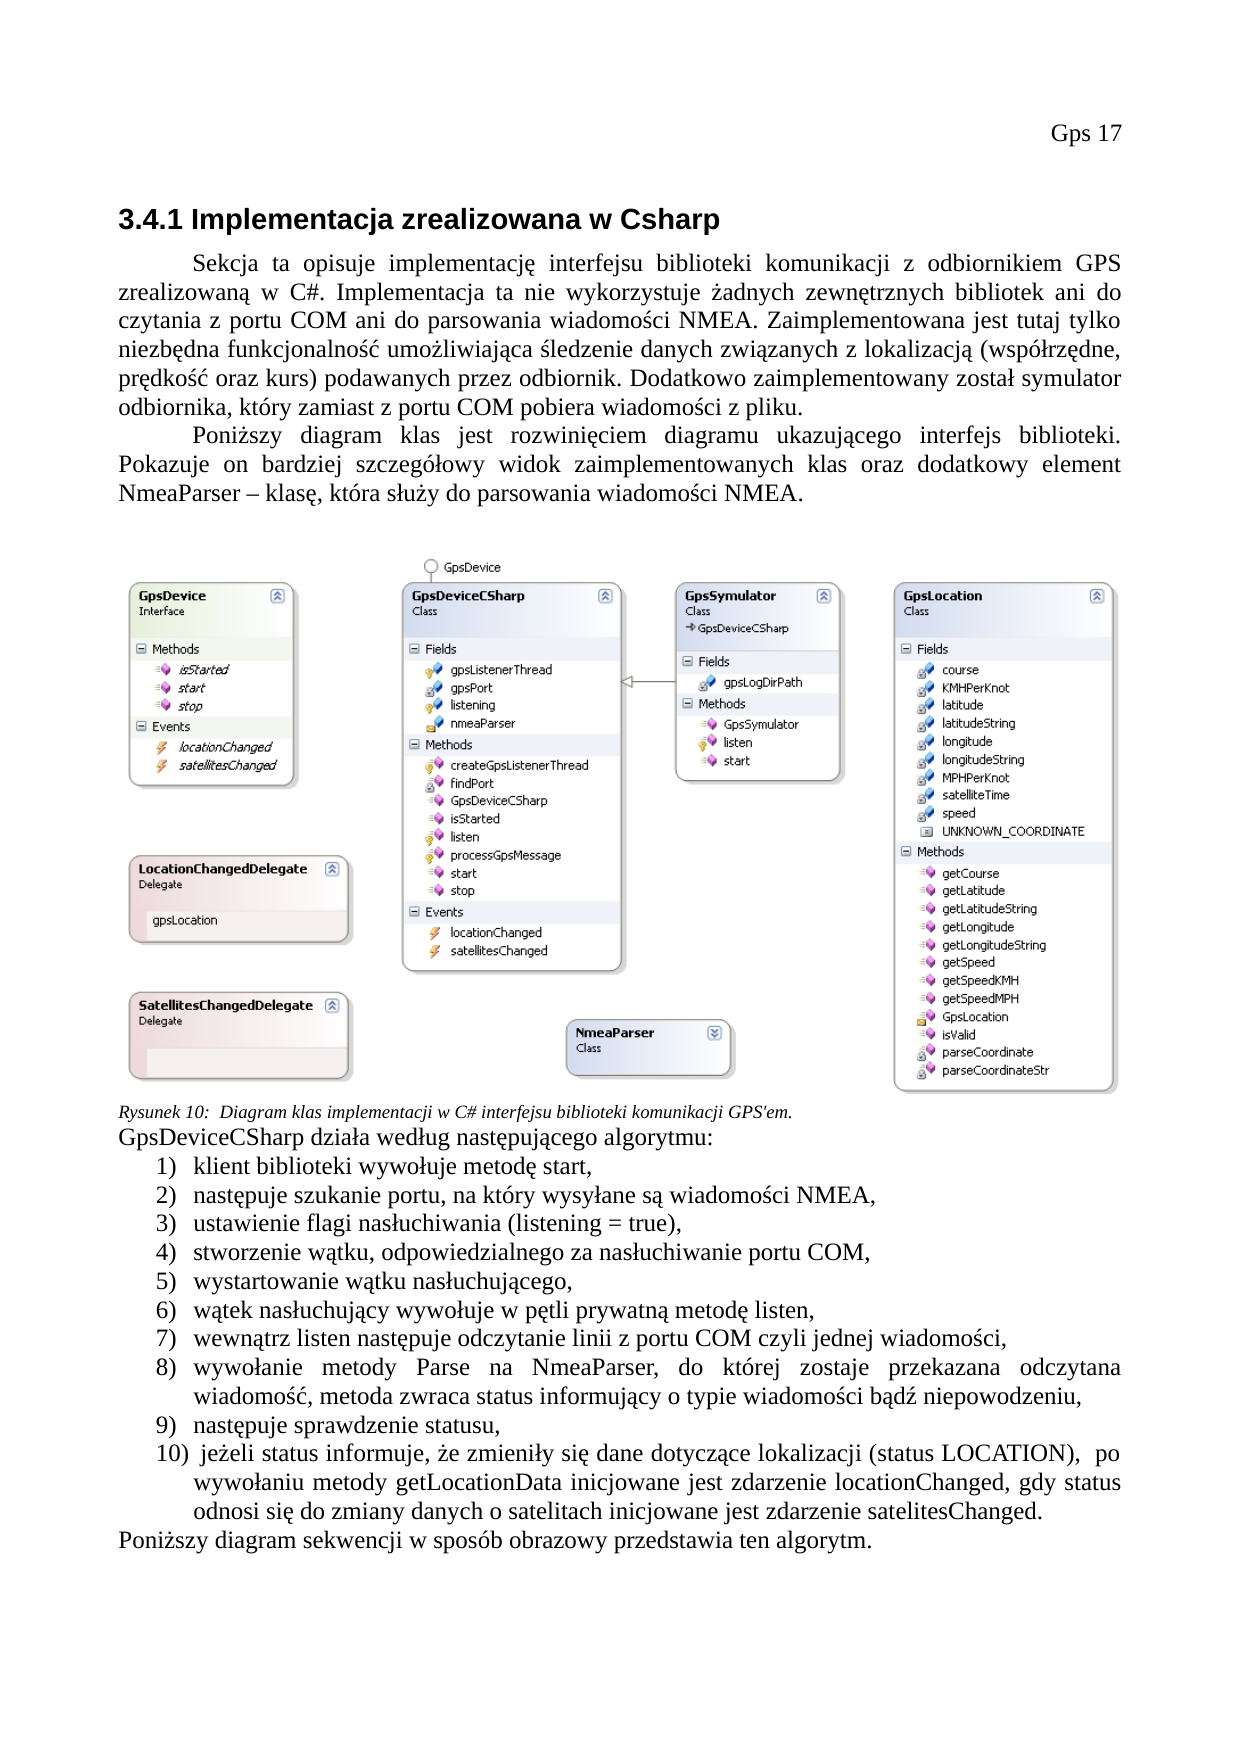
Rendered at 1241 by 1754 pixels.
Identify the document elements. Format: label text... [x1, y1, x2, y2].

list wewnątrz listen następuje odczytanie linii z portu COM czyli jednej wiadomości, [156, 1323, 1122, 1352]
picture [118, 548, 1123, 1101]
list wystartowanie wątku nasłuchującego, [156, 1266, 1122, 1295]
text GpsDeviceCSharp działa według następującego algorytmu: [118, 1122, 1122, 1151]
text Sekcja ta opisuje implementację interfejsu biblioteki komunikacji z odbiornikiem GPS zrealizowaną w C#. Implementacja ta nie wykorzystuje żadnych zewnętrznych bibliotek ani do czytania z portu COM ani do parsowania wiadomości NMEA. Zaimplementowana jest tutaj tylko niezbędna funkcjonalność umożliwiająca śledzenie danych związanych z lokalizacją (współrzędne, prędkość oraz kurs) podawanych przez odbiornik. Dodatkowo zaimplementowany został symulator odbiornika, który zamiast z portu COM pobiera wiadomości z pliku. [118, 248, 1122, 421]
list wywołanie metody Parse na NmeaParser, do której zostaje przekazana odczytana wiadomość, metoda zwraca status informujący o typie wiadomości bądź niepowodzeniu, [156, 1352, 1122, 1410]
list klient biblioteki wywołuje metodę start, [156, 1151, 1122, 1180]
list następuje sprawdzenie statusu, [156, 1410, 1122, 1438]
list wątek nasłuchujący wywołuje w pętli prywatną metodę listen, [156, 1295, 1122, 1323]
subtitle 3.4.1 Implementacja zrealizowana w Csharp [118, 202, 1122, 236]
text Poniższy diagram sekwencji w sposób obrazowy przedstawia ten algorytm. [118, 1525, 1122, 1553]
text Poniższy diagram klas jest rozwinięciem diagramu ukazującego interfejs biblioteki. Pokazuje on bardziej szczegółowy widok zaimplementowanych klas oraz dodatkowy element NmeaParser – klasę, która służy do parsowania wiadomości NMEA. [118, 421, 1122, 507]
text Rysunek 10: Diagram klas implementacji w C# interfejsu biblioteki komunikacji GPS'em. [118, 1101, 1122, 1122]
list ustawienie flagi nasłuchiwania (listening = true), [156, 1208, 1122, 1237]
list stworzenie wątku, odpowiedzialnego za nasłuchiwanie portu COM, [156, 1237, 1122, 1266]
list następuje szukanie portu, na który wysyłane są wiadomości NMEA, [156, 1180, 1122, 1208]
list jeżeli status informuje, że zmieniły się dane dotyczące lokalizacji (status LOCATION), po wywołaniu metody getLocationData inicjowane jest zdarzenie locationChanged, gdy status odnosi się do zmiany danych o satelitach inicjowane jest zdarzenie satelitesChanged. [156, 1438, 1122, 1525]
